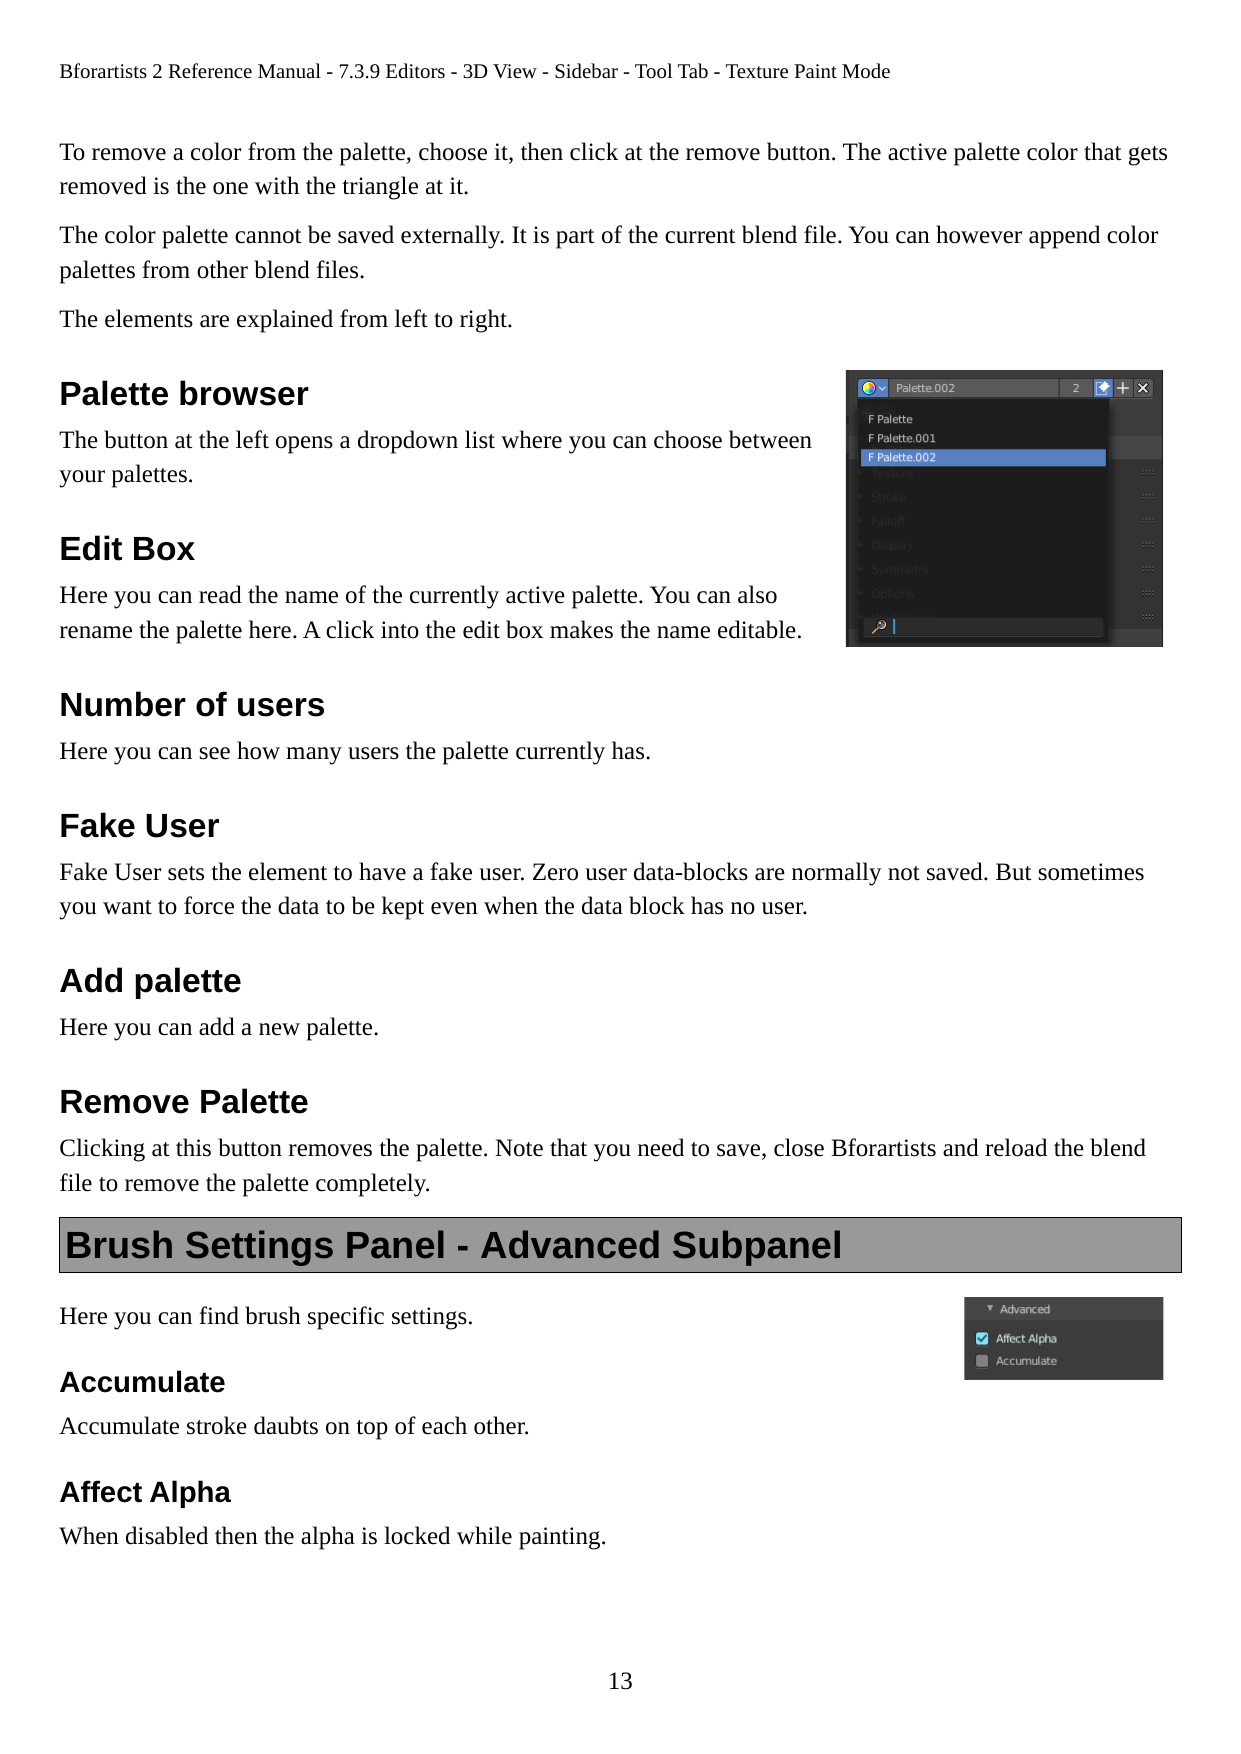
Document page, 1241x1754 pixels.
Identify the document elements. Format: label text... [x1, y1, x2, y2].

text The button at the left opens a dropdown list where you can choose between your palettes. [59, 425, 845, 488]
picture [964, 1297, 1164, 1380]
text Accumulate stroke daubts on top of each other. [59, 1411, 1181, 1440]
subtitle Affect Alpha [59, 1474, 1181, 1508]
table_header Brush Settings Panel - Advanced Subpanel [60, 1218, 1181, 1272]
subtitle Edit Box [59, 529, 845, 568]
text Here you can add a new palette. [59, 1012, 1181, 1041]
text Clicking at this button removes the palette. Note that you need to save, close Bforartists and reload the blend file to remove the palette completely. [59, 1133, 1181, 1197]
text Here you can find brush specific settings. [59, 1301, 964, 1330]
subtitle Accumulate [59, 1365, 1181, 1398]
text The elements are explained from left to right. [59, 304, 1181, 332]
text When disabled then the alpha is locked while painting. [59, 1521, 1181, 1549]
subtitle Add palette [59, 961, 1181, 1000]
subtitle Number of users [59, 685, 1181, 723]
subtitle [1164, 529, 1181, 568]
subtitle Remove Palette [59, 1082, 1181, 1121]
subtitle [1164, 374, 1181, 412]
subtitle Fake User [59, 806, 1181, 844]
text To remove a color from the palette, choose it, then click at the remove button. The active palette color that gets removed is the one with the triangle at it. [59, 137, 1181, 200]
text Here you can see how many users the palette currently has. [59, 736, 1181, 764]
subtitle Palette browser [59, 374, 845, 412]
text Here you can read the name of the currently active palette. You can also rename the palette here. A click into the edit box makes the name editable. [59, 580, 845, 643]
picture [845, 370, 1164, 647]
text The color palette cannot be saved externally. It is part of the current blend file. You can however append color palettes from other blend files. [59, 220, 1181, 283]
text Fake User sets the element to have a fake user. Zero user data-blocks are normally not saved. But sometimes you want to force the data to be kept even when the data block has no user. [59, 857, 1181, 920]
